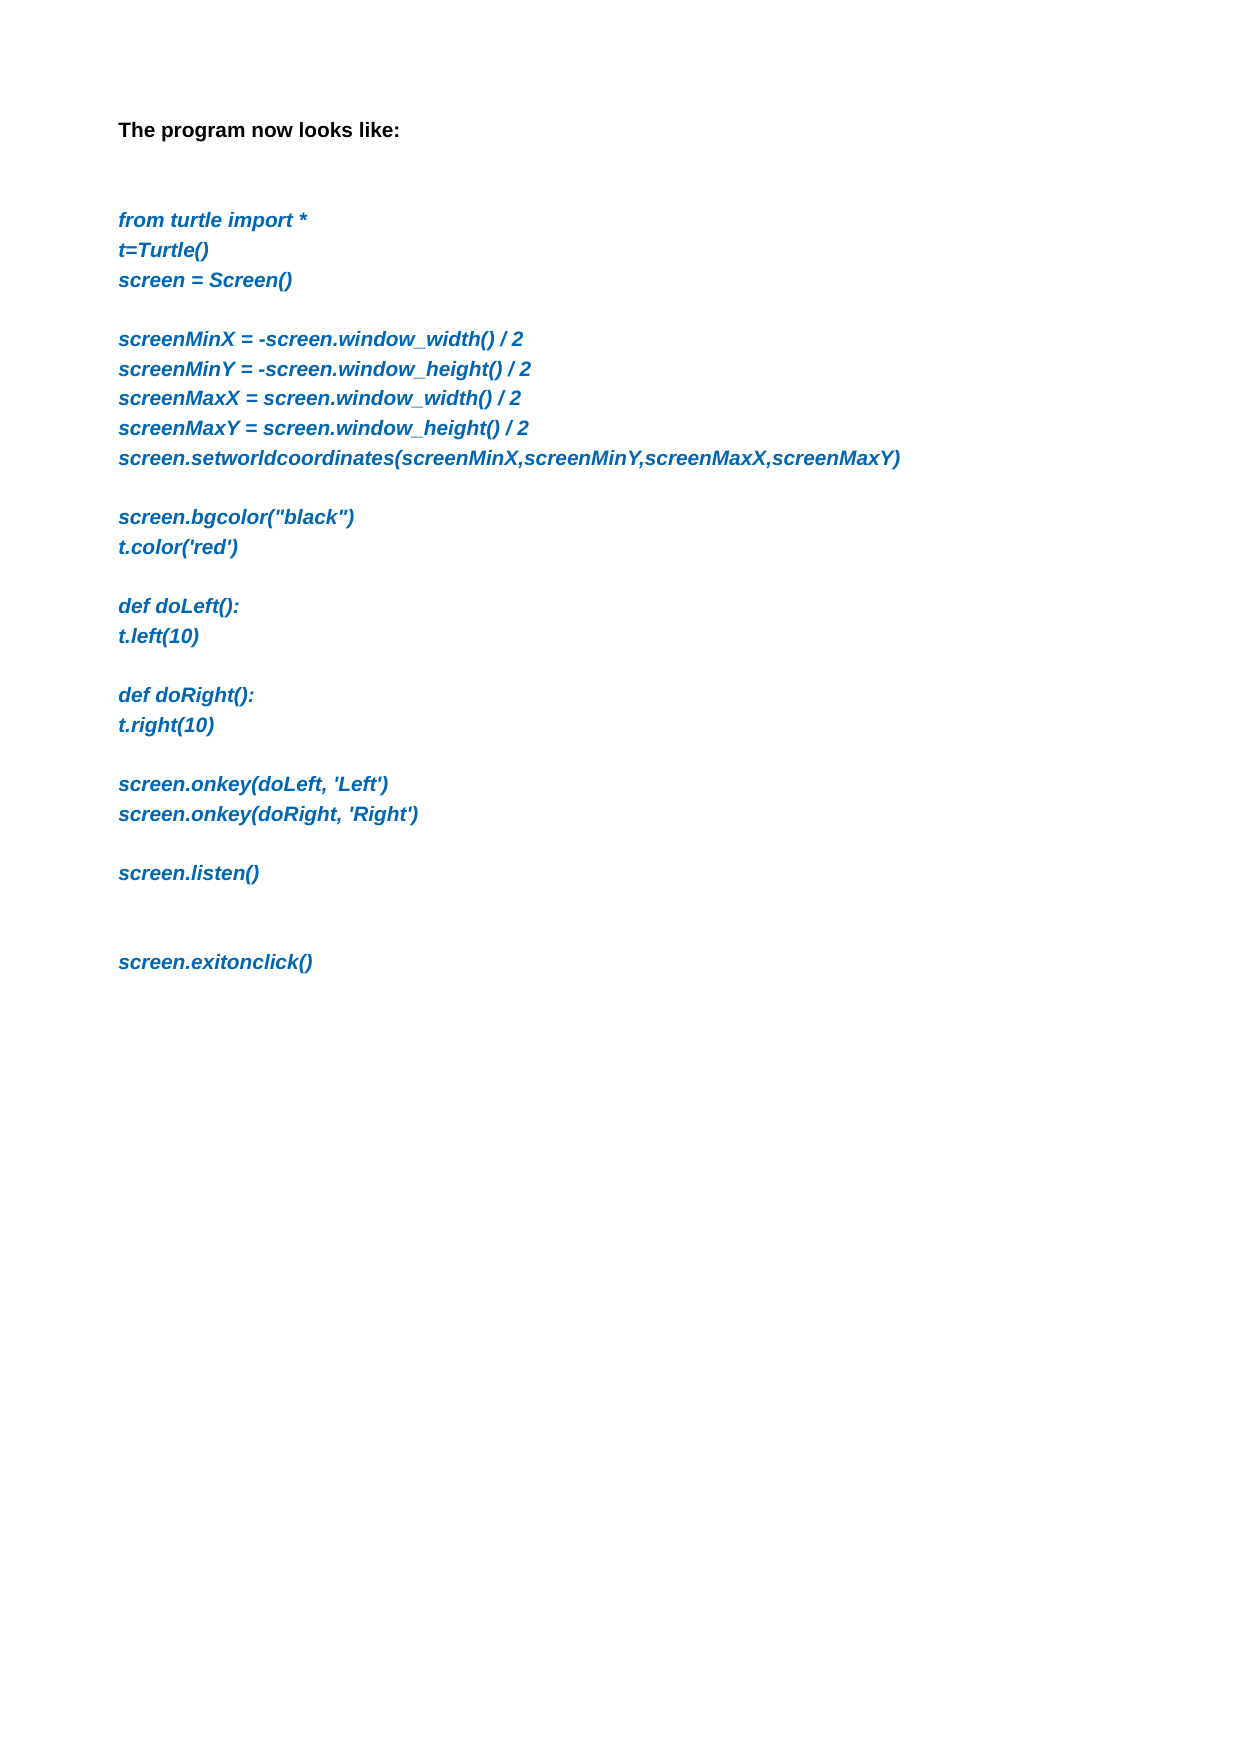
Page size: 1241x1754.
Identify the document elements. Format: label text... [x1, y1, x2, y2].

text def doRight(): [118, 677, 1122, 707]
text t=Turtle() [118, 232, 1122, 262]
text t.right(10) [118, 707, 1122, 737]
text screen.exitonclick() [118, 944, 1122, 974]
text screen.onkey(doRight, 'Right') [118, 796, 1122, 826]
text screen.bgcolor("black") [118, 499, 1122, 529]
text screenMaxX = screen.window_width() / 2 [118, 380, 1122, 410]
text def doLeft(): [118, 588, 1122, 618]
text screenMaxY = screen.window_height() / 2 [118, 410, 1122, 440]
text The program now looks like: [118, 118, 1122, 142]
text t.color('red') [118, 529, 1122, 558]
text screen.listen() [118, 855, 1122, 885]
text from turtle import * [118, 202, 1122, 232]
text screen.setworldcoordinates(screenMinX,screenMinY,screenMaxX,screenMaxY) [118, 440, 1122, 469]
text screenMinX = -screen.window_width() / 2 [118, 321, 1122, 351]
text screenMinY = -screen.window_height() / 2 [118, 351, 1122, 380]
text screen.onkey(doLeft, 'Left') [118, 766, 1122, 796]
text t.left(10) [118, 618, 1122, 648]
text screen = Screen() [118, 262, 1122, 291]
